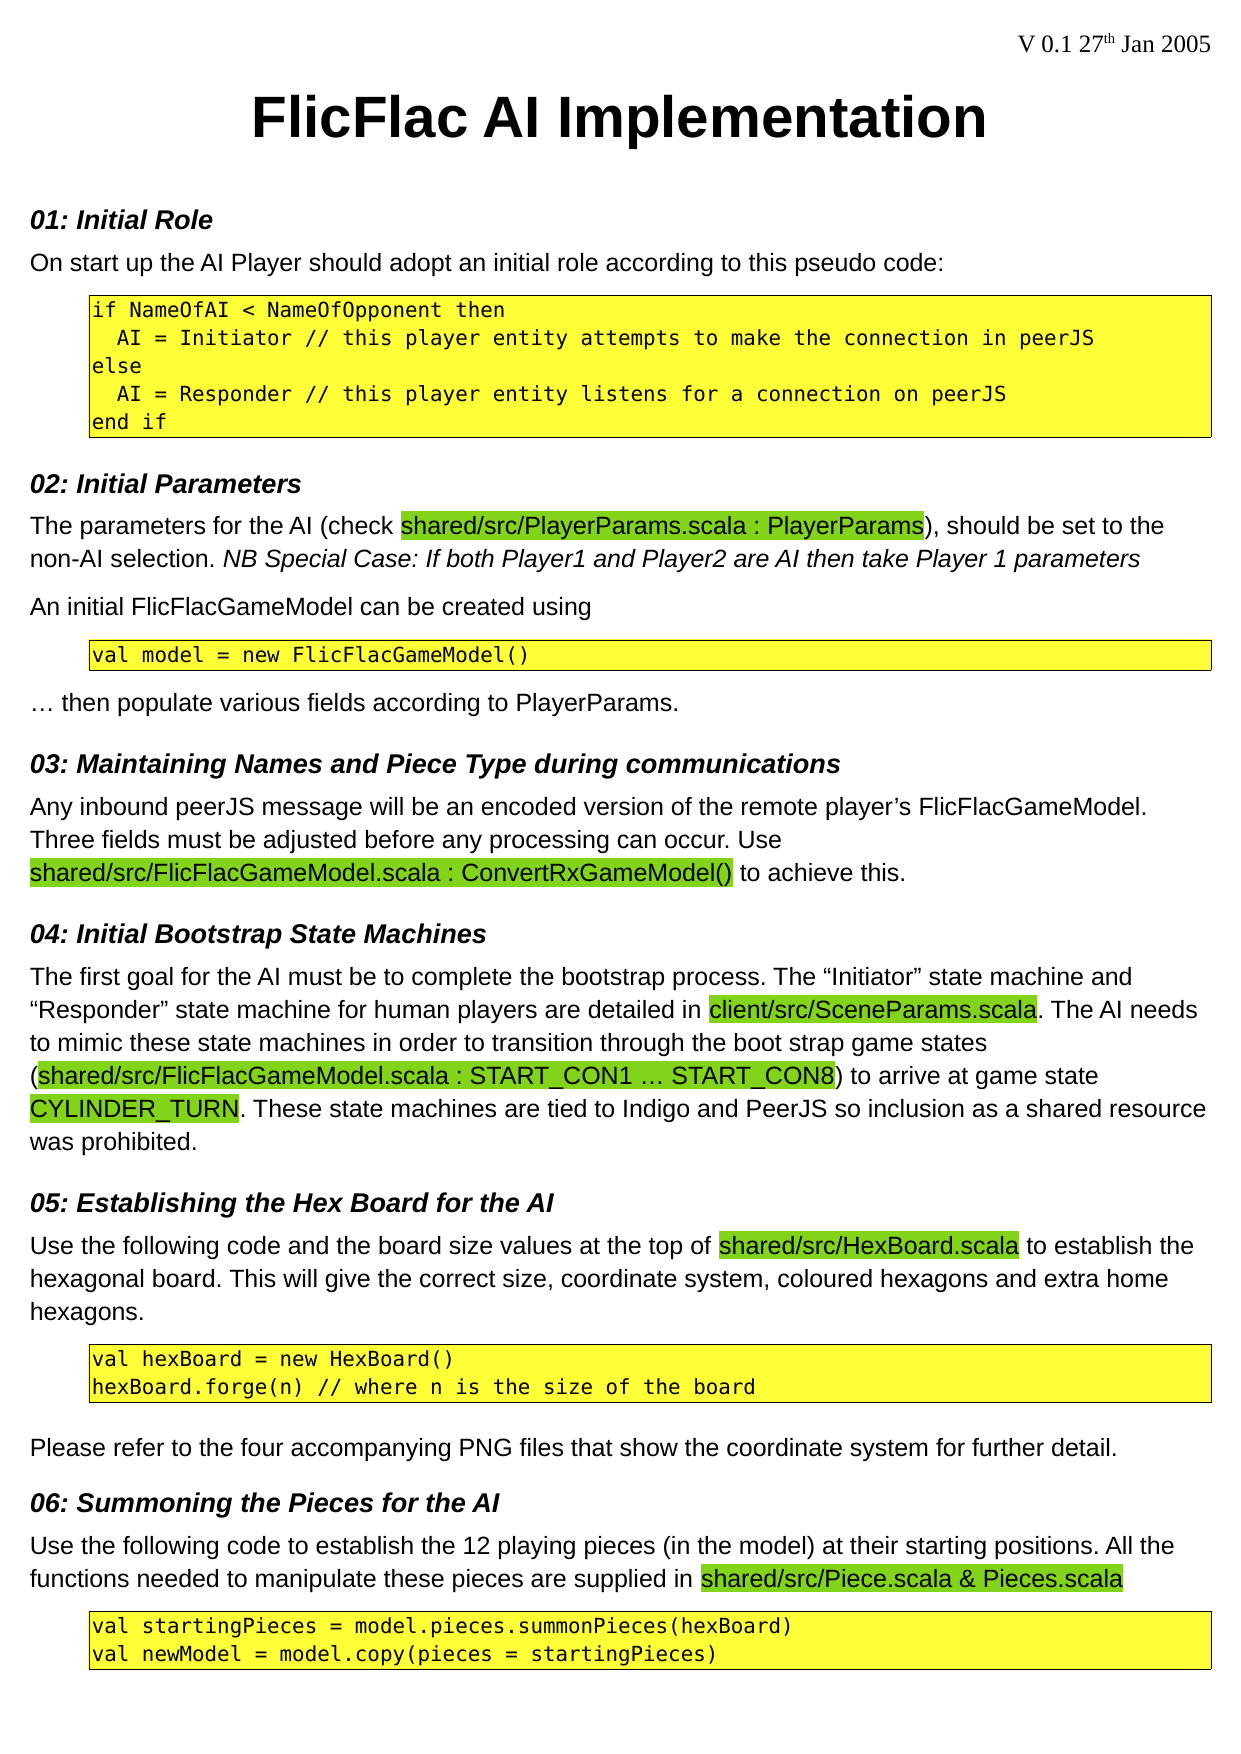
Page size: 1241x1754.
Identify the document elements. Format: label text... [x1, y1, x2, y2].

text The first goal for the AI must be to complete the bootstrap process. The “Initiator” state machine and “Responder” state machine for human players are detailed in client/src/SceneParams.scala. The AI needs to mimic these state machines in order to transition through the boot strap game states (shared/src/FlicFlacGameModel.scala : START_CON1 … START_CON8) to arrive at game state CYLINDER_TURN. These state machines are tied to Indigo and PeerJS so inclusion as a shared resource was prohibited. [29, 962, 1211, 1156]
subtitle 01: Initial Role [29, 204, 1211, 235]
text Use the following code to establish the 12 playing pieces (in the model) at their starting positions. All the functions needed to manipulate these pieces are supplied in shared/src/Piece.scala & Pieces.scala [29, 1531, 1211, 1592]
text Any inbound peerJS message will be an encoded version of the remote player’s FlicFlacGameModel. Three fields must be adjusted before any processing can occur. Use shared/src/FlicFlacGameModel.scala : ConvertRxGameModel() to achieve this. [29, 792, 1211, 887]
title FlicFlac AI Implementation [29, 83, 1211, 150]
text On start up the AI Player should adopt an initial role according to this pseudo code: [29, 248, 1211, 277]
text V 0.1 27th Jan 2005 [29, 29, 1211, 58]
text Use the following code and the board size values at the top of shared/src/HexBoard.scala to establish the hexagonal board. This will give the correct size, coordinate system, coloured hexagons and extra home hexagons. [29, 1231, 1211, 1326]
subtitle 05: Establishing the Hex Board for the AI [29, 1187, 1211, 1218]
text val hexBoard = new HexBoard() hexBoard.forge(n) // where n is the size of the board [90, 1345, 1211, 1402]
text The parameters for the AI (check shared/src/PlayerParams.scala : PlayerParams), should be set to the non-AI selection. NB Special Case: If both Player1 and Player2 are AI then take Player 1 parameters [29, 511, 1211, 573]
text if NameOfAI < NameOfOpponent then AI = Initiator // this player entity attempts to make the connection in peerJS else AI = Responder // this player entity listens for a connection on peerJS end if [90, 296, 1211, 437]
subtitle 03: Maintaining Names and Piece Type during communications [29, 748, 1211, 779]
text An initial FlicFlacGameModel can be created using [29, 592, 1211, 621]
subtitle 02: Initial Parameters [29, 468, 1211, 499]
text … then populate various fields according to PlayerParams. [29, 688, 1211, 717]
subtitle 06: Summoning the Pieces for the AI [29, 1487, 1211, 1518]
text val model = new FlicFlacGameModel() [90, 641, 1211, 670]
text val startingPieces = model.pieces.summonPieces(hexBoard) val newModel = model.copy(pieces = startingPieces) [90, 1612, 1211, 1669]
subtitle Please refer to the four accompanying PNG files that show the coordinate system for further detail. [29, 1433, 1211, 1462]
subtitle 04: Initial Bootstrap State Machines [29, 918, 1211, 949]
